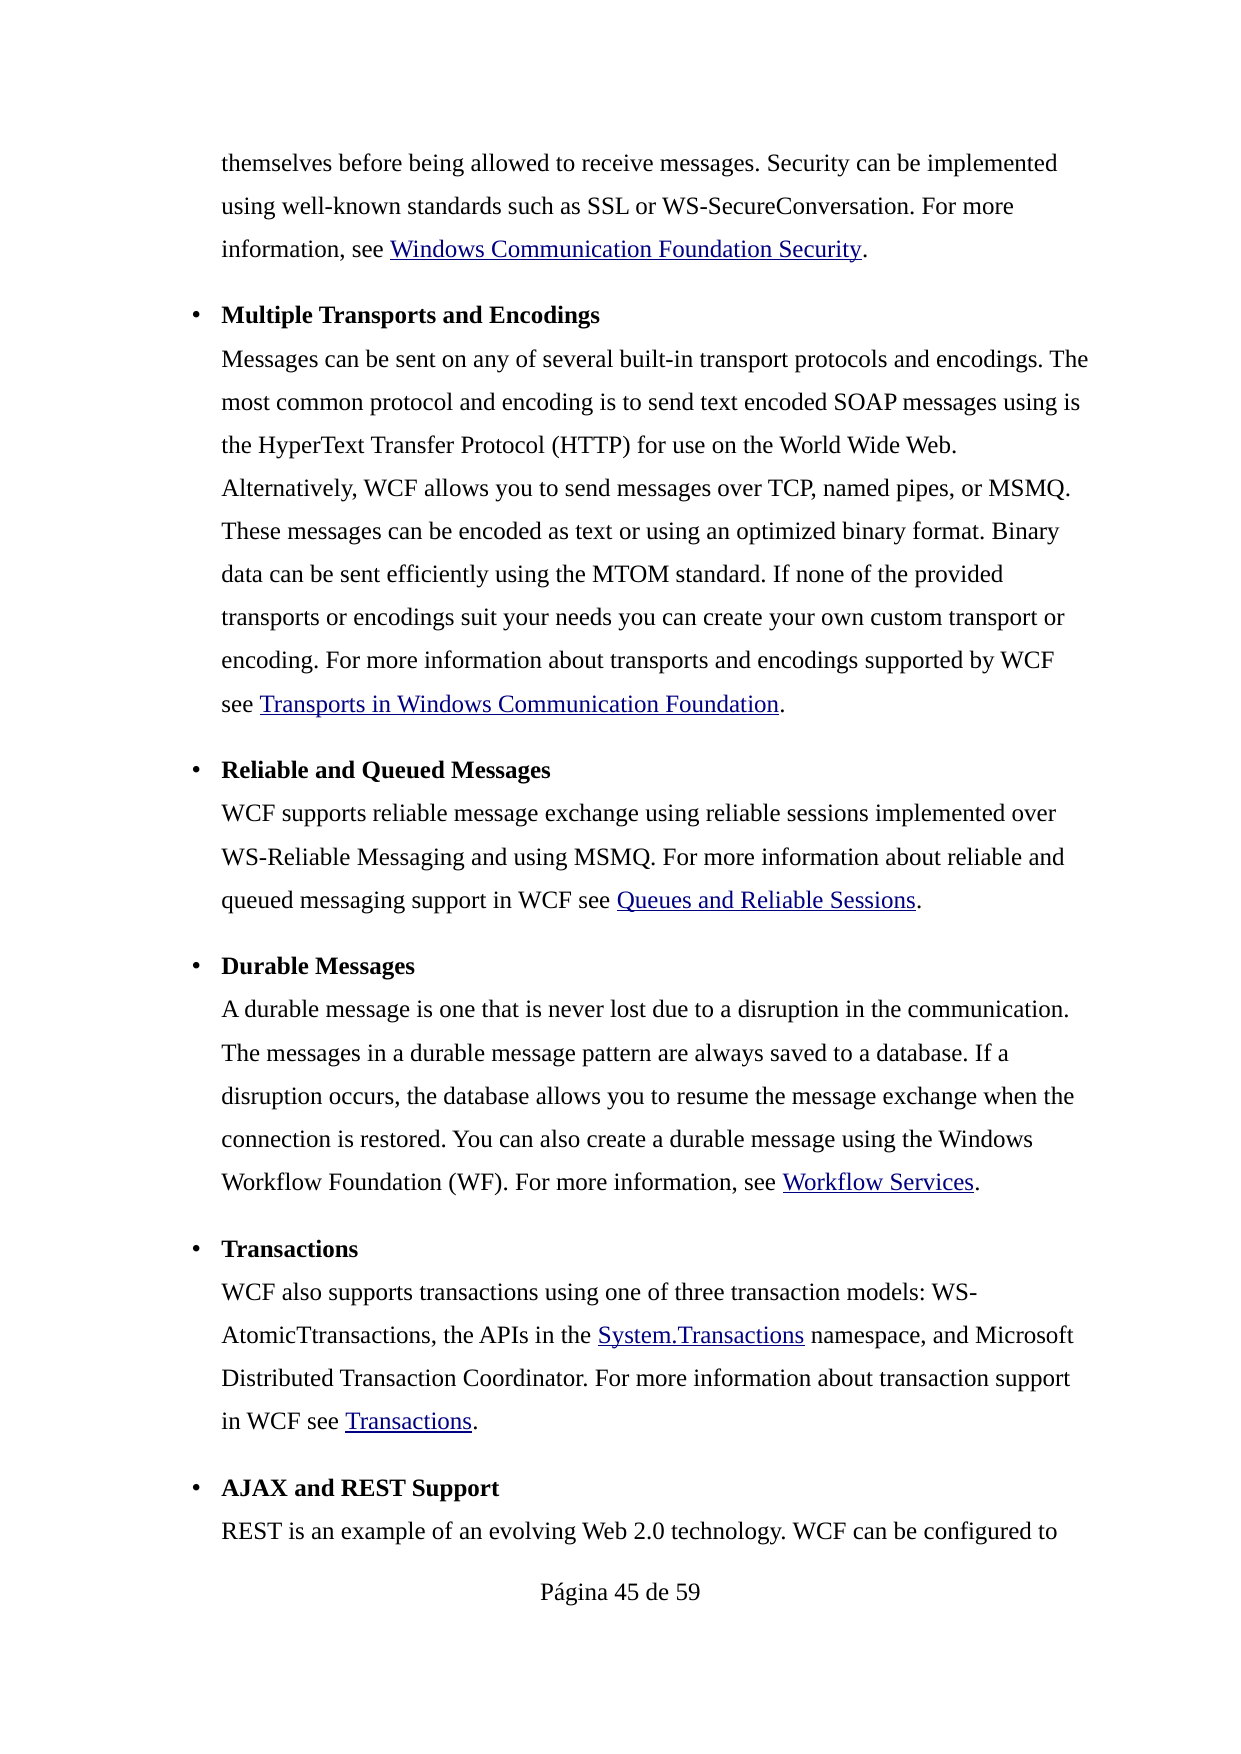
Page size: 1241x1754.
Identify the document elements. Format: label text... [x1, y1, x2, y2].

list Multiple Transports and Encodings Messages can be sent on any of several built-in transport protocols and encodings. The most common protocol and encoding is to send text encoded SOAP messages using is the HyperText Transfer Protocol (HTTP) for use on the World Wide Web. Alternatively, WCF allows you to send messages over TCP, named pipes, or MSMQ. These messages can be encoded as text or using an optimized binary format. Binary data can be sent efficiently using the MTOM standard. If none of the provided transports or encodings suit your needs you can create your own custom transport or encoding. For more information about transports and encodings supported by WCF see Transports in Windows Communication Foundation. [192, 301, 1093, 717]
list AJAX and REST Support REST is an example of an evolving Web 2.0 technology. WCF can be configured to [192, 1473, 1093, 1545]
list Transactions WCF also supports transactions using one of three transaction models: WS-AtomicTtransactions, the APIs in the System.Transactions namespace, and Microsoft Distributed Transaction Coordinator. For more information about transaction support in WCF see Transactions. [192, 1234, 1093, 1435]
list Reliable and Queued Messages WCF supports reliable message exchange using reliable sessions implemented over WS-Reliable Messaging and using MSMQ. For more information about reliable and queued messaging support in WCF see Queues and Reliable Sessions. [192, 755, 1093, 913]
list themselves before being allowed to receive messages. Security can be implemented using well-known standards such as SSL or WS-SecureConversation. For more information, see Windows Communication Foundation Security. [192, 148, 1093, 263]
list Durable Messages A durable message is one that is never lost due to a disruption in the communication. The messages in a durable message pattern are always saved to a database. If a disruption occurs, the database allows you to resume the message exchange when the connection is restored. You can also create a durable message using the Windows Workflow Foundation (WF). For more information, see Workflow Services. [192, 951, 1093, 1196]
